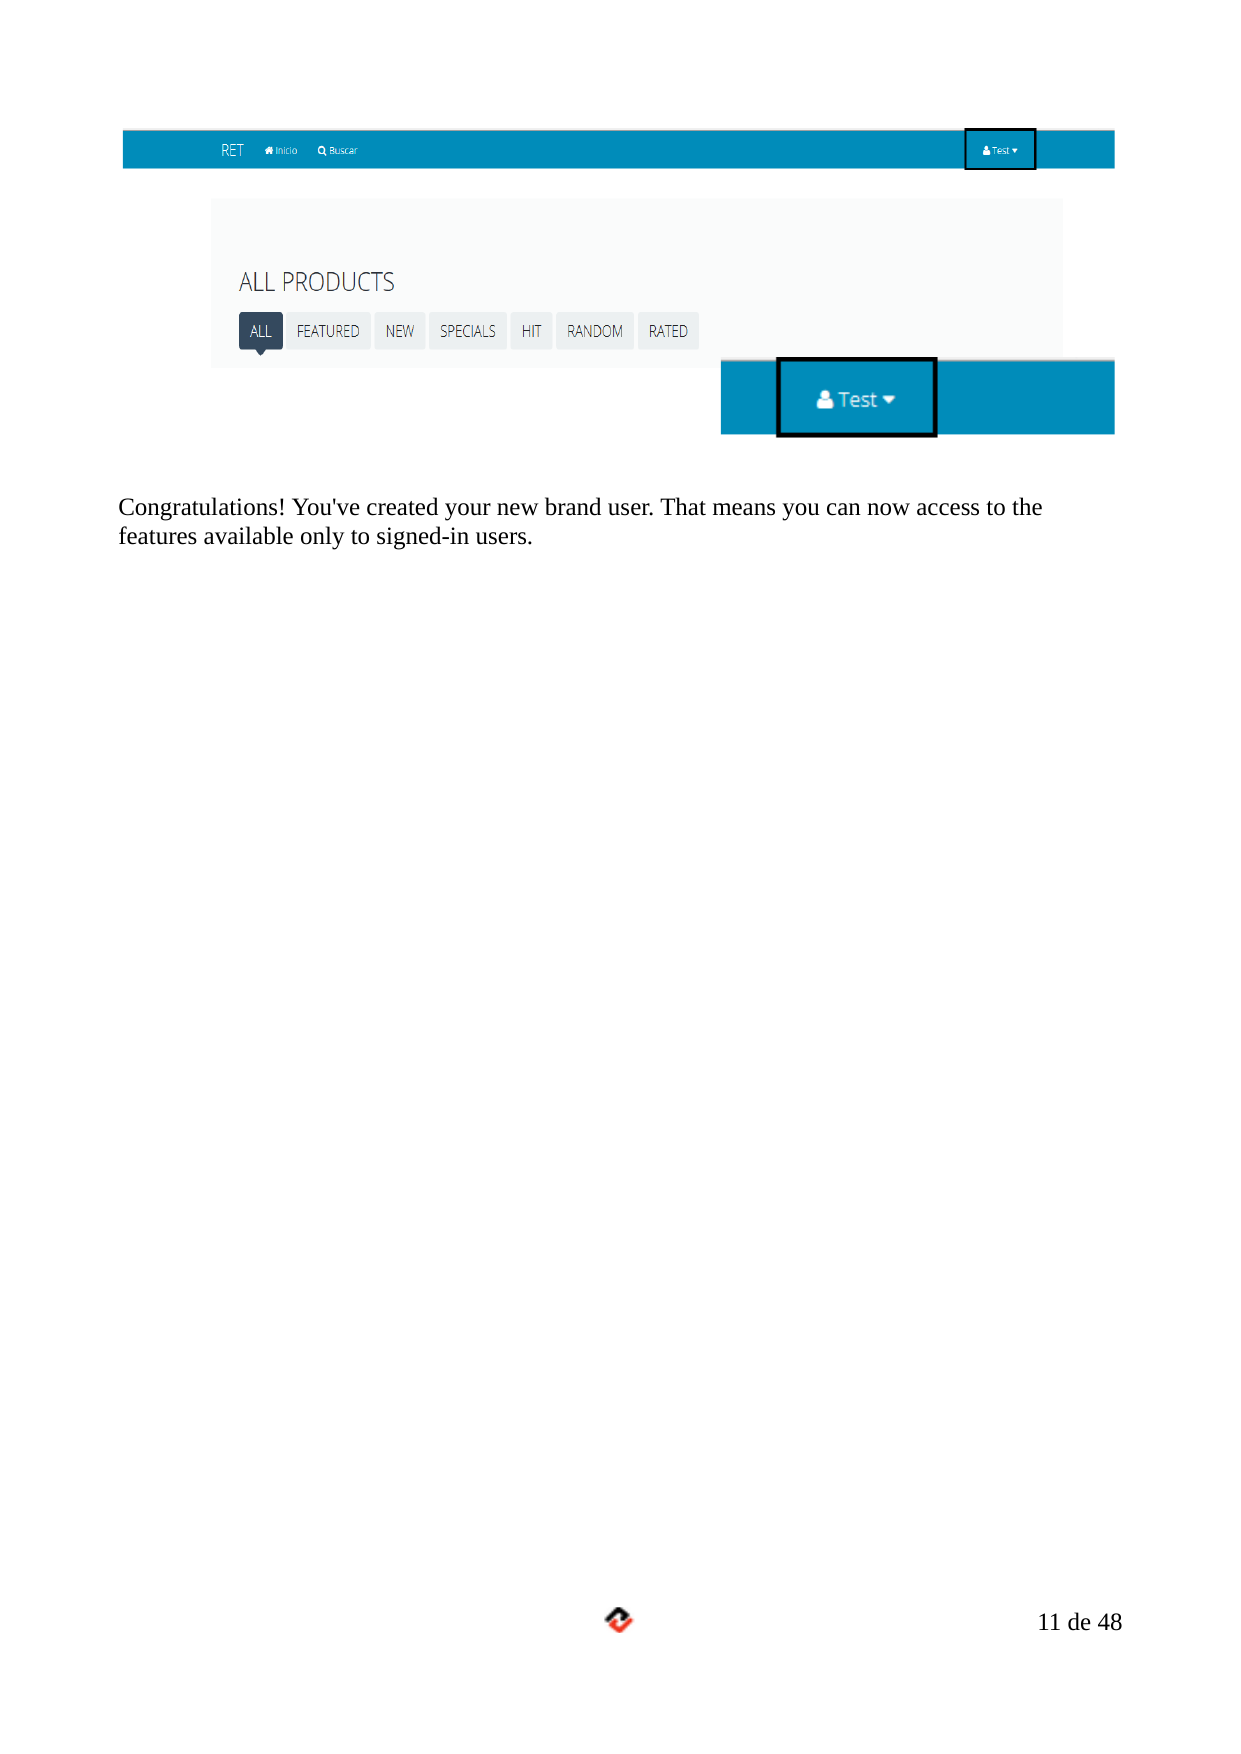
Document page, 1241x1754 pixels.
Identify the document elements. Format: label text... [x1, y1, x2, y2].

text Congratulations! You've created your new brand user. That means you can now access to the features available only to signed-in users. [118, 492, 1122, 550]
